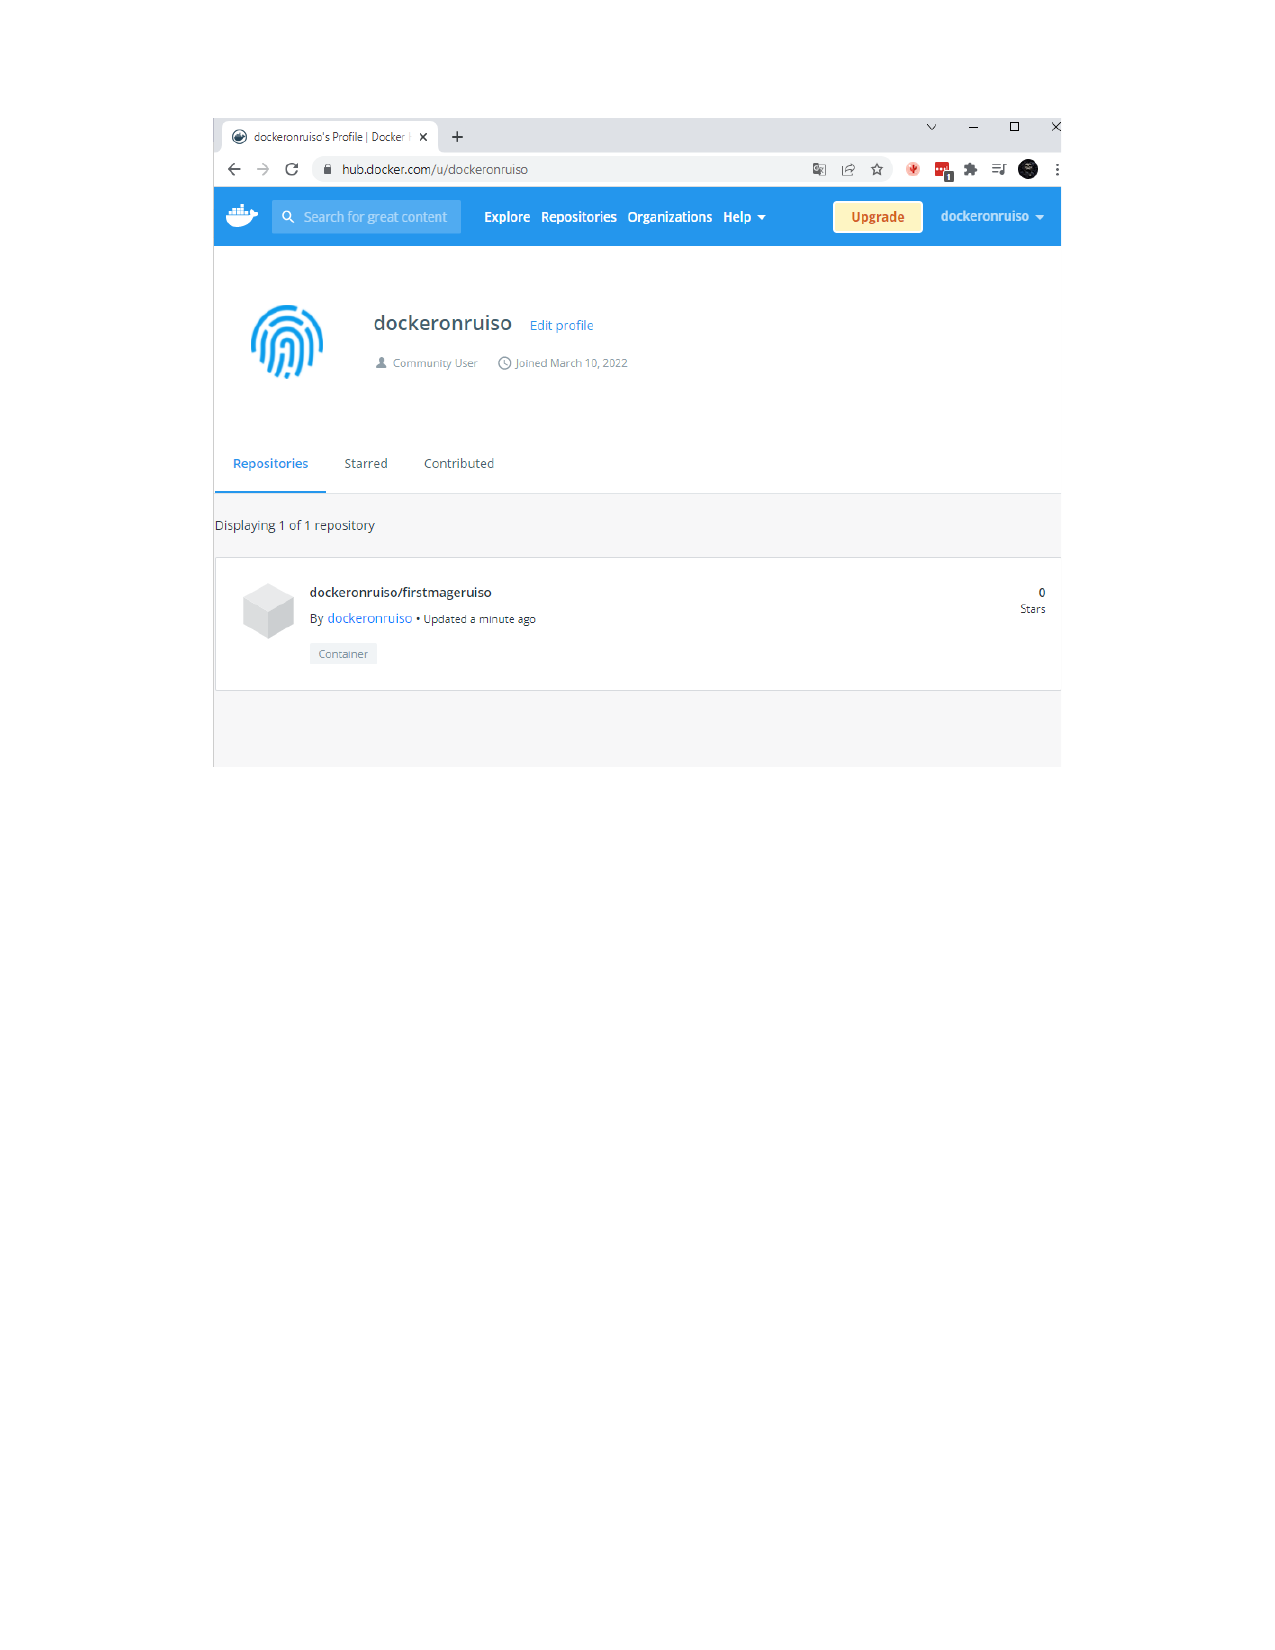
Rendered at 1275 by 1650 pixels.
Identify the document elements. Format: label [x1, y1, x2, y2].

picture [213, 118, 1062, 767]
